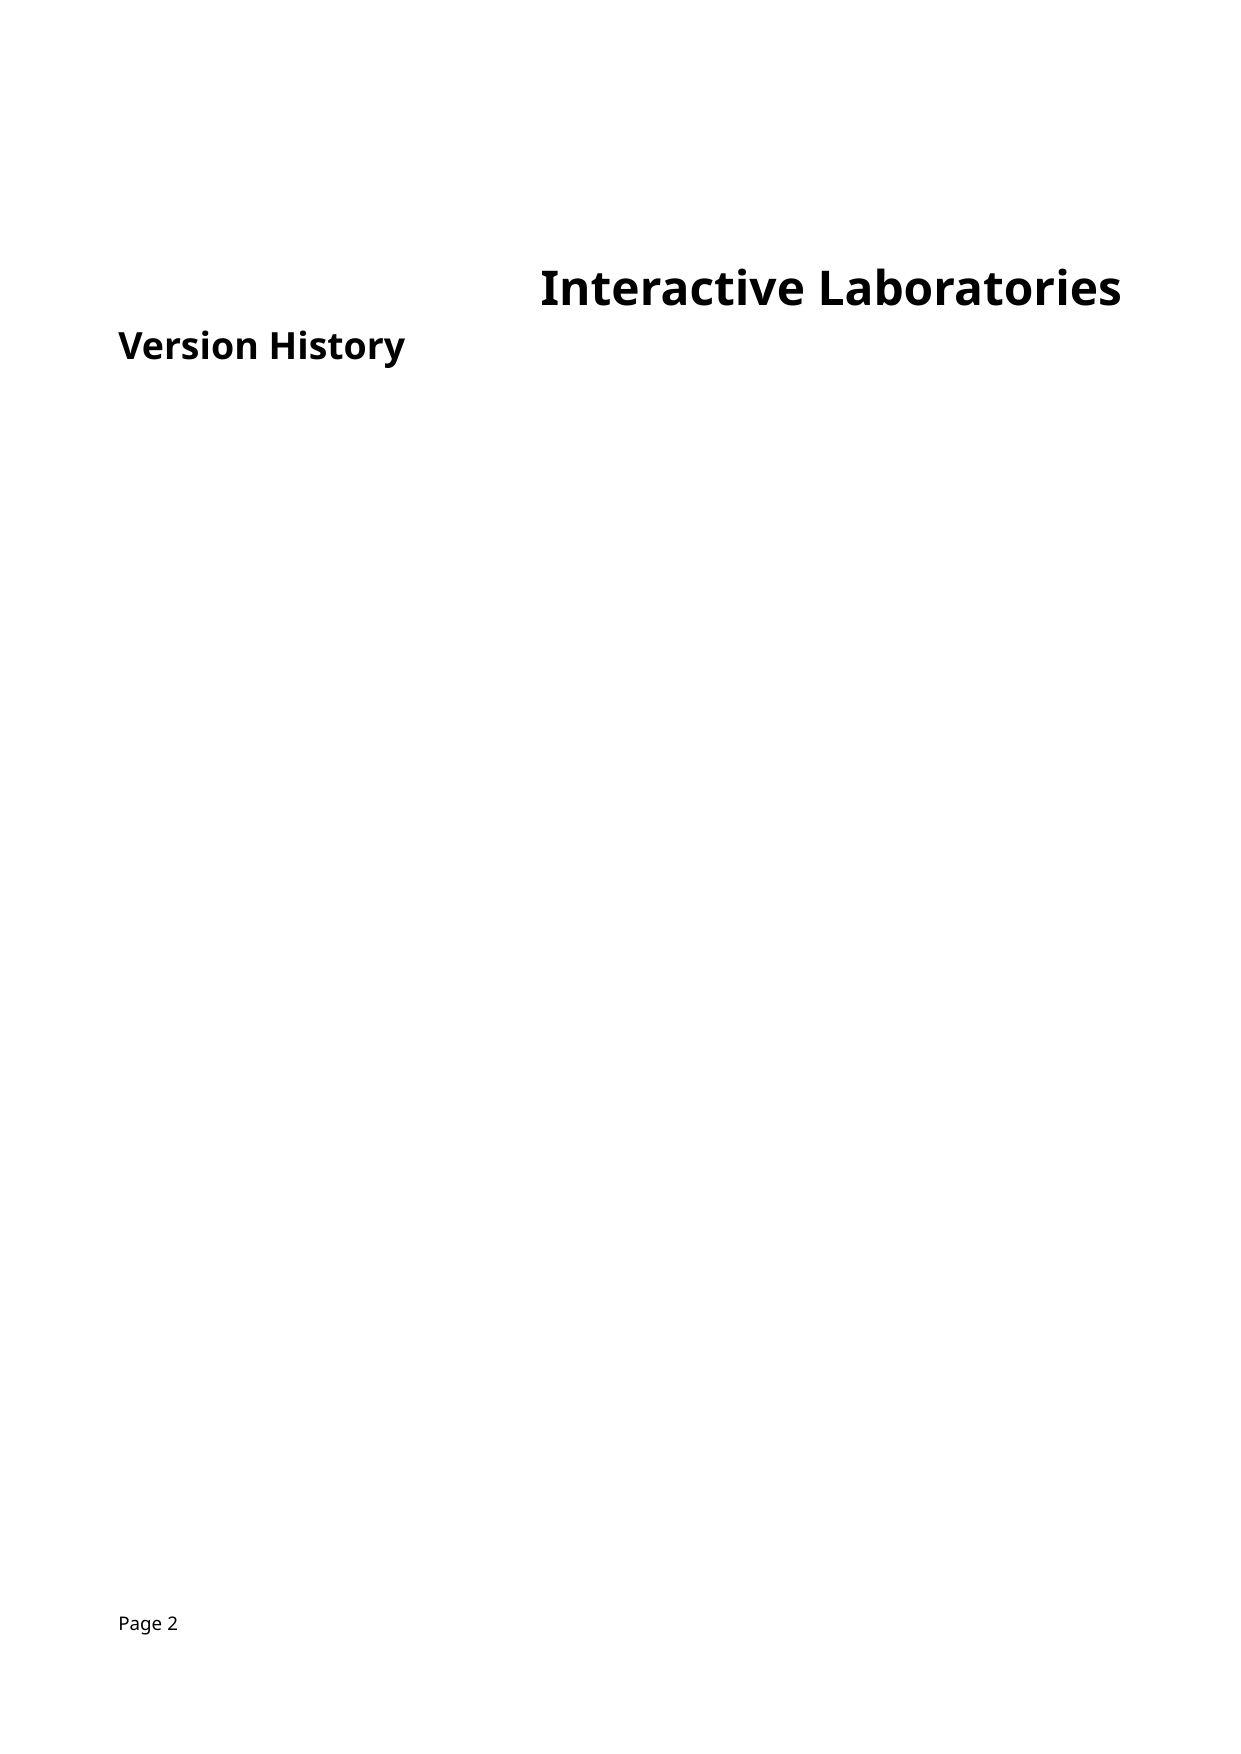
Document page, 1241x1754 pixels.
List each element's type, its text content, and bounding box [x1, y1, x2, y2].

text Version History [118, 320, 1122, 371]
text Interactive Laboratories [118, 254, 1122, 320]
